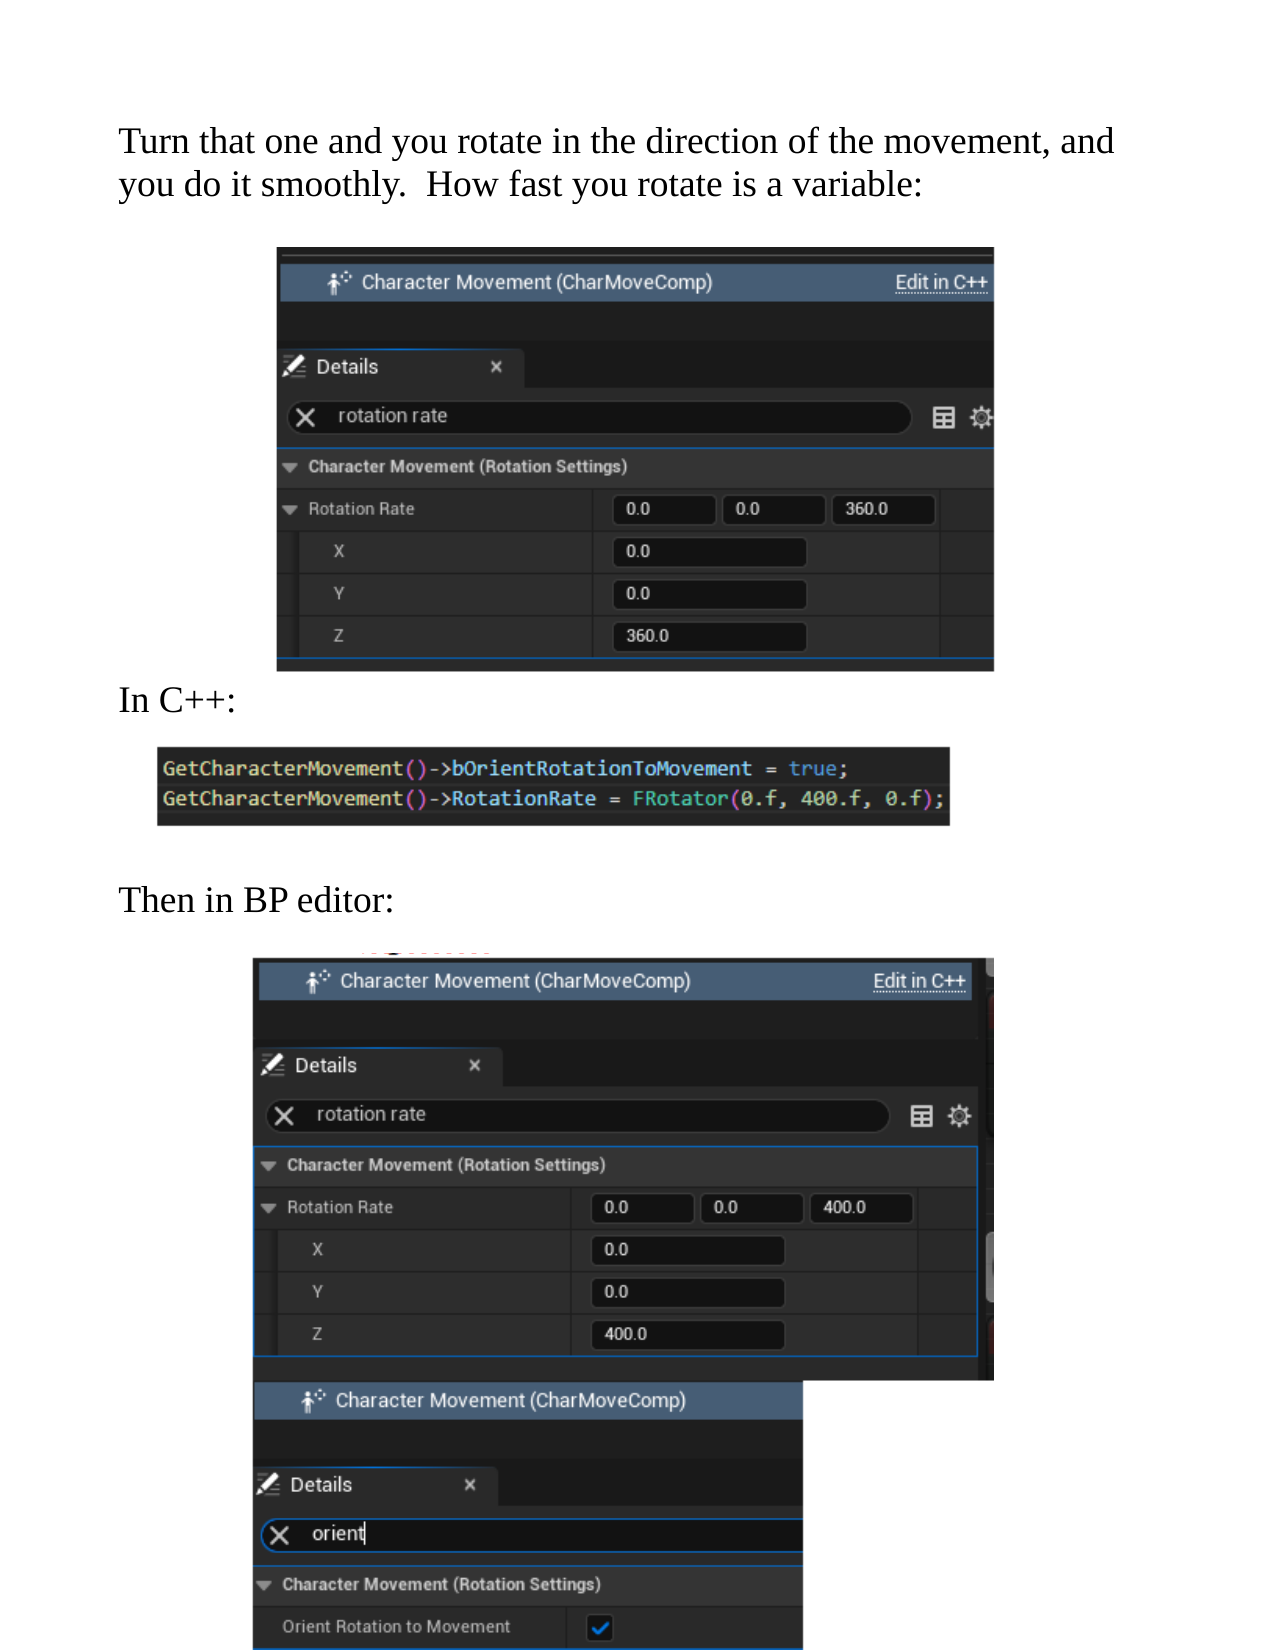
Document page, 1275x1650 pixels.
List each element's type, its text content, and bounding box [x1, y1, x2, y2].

text Then in BP editor: [118, 877, 1157, 920]
picture [250, 953, 994, 1650]
text In C++: [118, 247, 1157, 720]
picture [145, 741, 958, 834]
picture [276, 247, 999, 678]
text Turn that one and you rotate in the direction of the movement, and you do it smoothly. How fast you rotate is a variable: [118, 118, 1157, 204]
